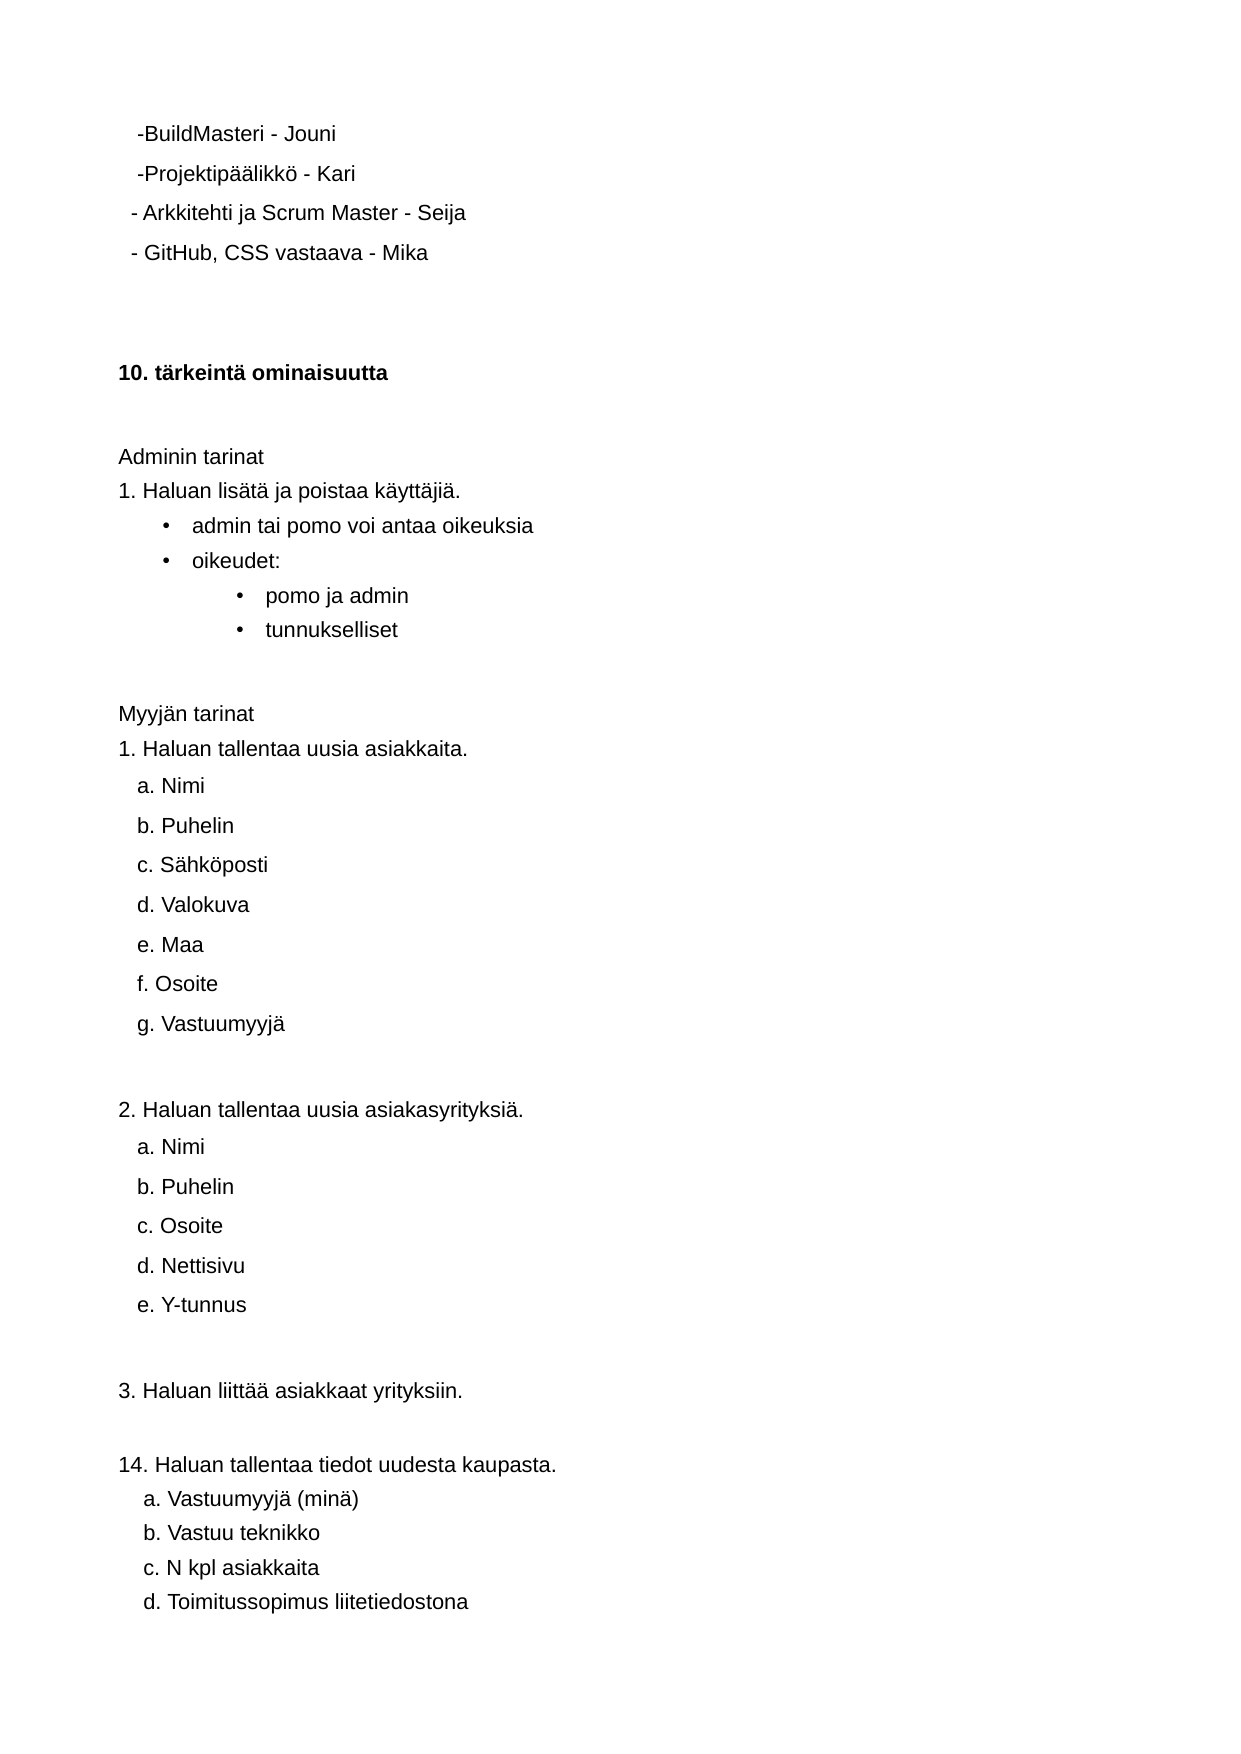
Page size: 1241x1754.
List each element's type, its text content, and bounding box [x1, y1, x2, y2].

text 2. Haluan tallentaa uusia asiakasyrityksiä. [118, 1096, 1122, 1122]
text d. Valokuva [118, 889, 1122, 918]
text b. Vastuu teknikko [118, 1517, 1122, 1546]
text a. Vastuumyyjä (minä) [118, 1483, 1122, 1511]
text e. Y-­tunnus [118, 1289, 1122, 1318]
text f. Osoite [118, 968, 1122, 997]
text - Arkkitehti ja Scrum Master - Seija [118, 197, 1122, 226]
text a. Nimi [118, 1131, 1122, 1160]
text Adminin tarinat [118, 444, 1122, 469]
text c. Osoite [118, 1210, 1122, 1239]
text b. Puhelin [118, 810, 1122, 839]
text g. Vastuumyyjä [118, 1008, 1122, 1037]
text b. Puhelin [118, 1171, 1122, 1199]
text d. Nettisivu [118, 1250, 1122, 1279]
text 14. Haluan tallentaa tiedot uudesta kaupasta. [118, 1452, 1122, 1478]
list admin tai pomo voi antaa oikeuksia [162, 513, 1122, 538]
text - GitHub, CSS vastaava - Mika [118, 237, 1122, 266]
text -BuildMasteri - Jouni [118, 118, 1122, 147]
text a. Nimi [118, 770, 1122, 799]
text e. Maa [118, 929, 1122, 957]
text 3. Haluan liittää asiakkaat yrityksiin. [118, 1378, 1122, 1403]
list pomo ja admin [236, 582, 1122, 608]
text c. N kpl asiakkaita [118, 1552, 1122, 1580]
list oikeudet: [162, 548, 1122, 573]
text 1. Haluan tallentaa uusia asiakkaita. [118, 736, 1122, 761]
text Myyjän tarinat [118, 701, 1122, 726]
text -Projektipäälikkö - Kari [118, 158, 1122, 186]
list tunnukselliset [236, 617, 1122, 642]
text 10. tärkeintä ominaisuutta [118, 360, 1122, 385]
text d. Toimitussopimus liitetiedostona [118, 1586, 1122, 1615]
text c. Sähköposti [118, 849, 1122, 878]
text 1. Haluan lisätä ja poistaa käyttäjiä. [118, 478, 1122, 504]
